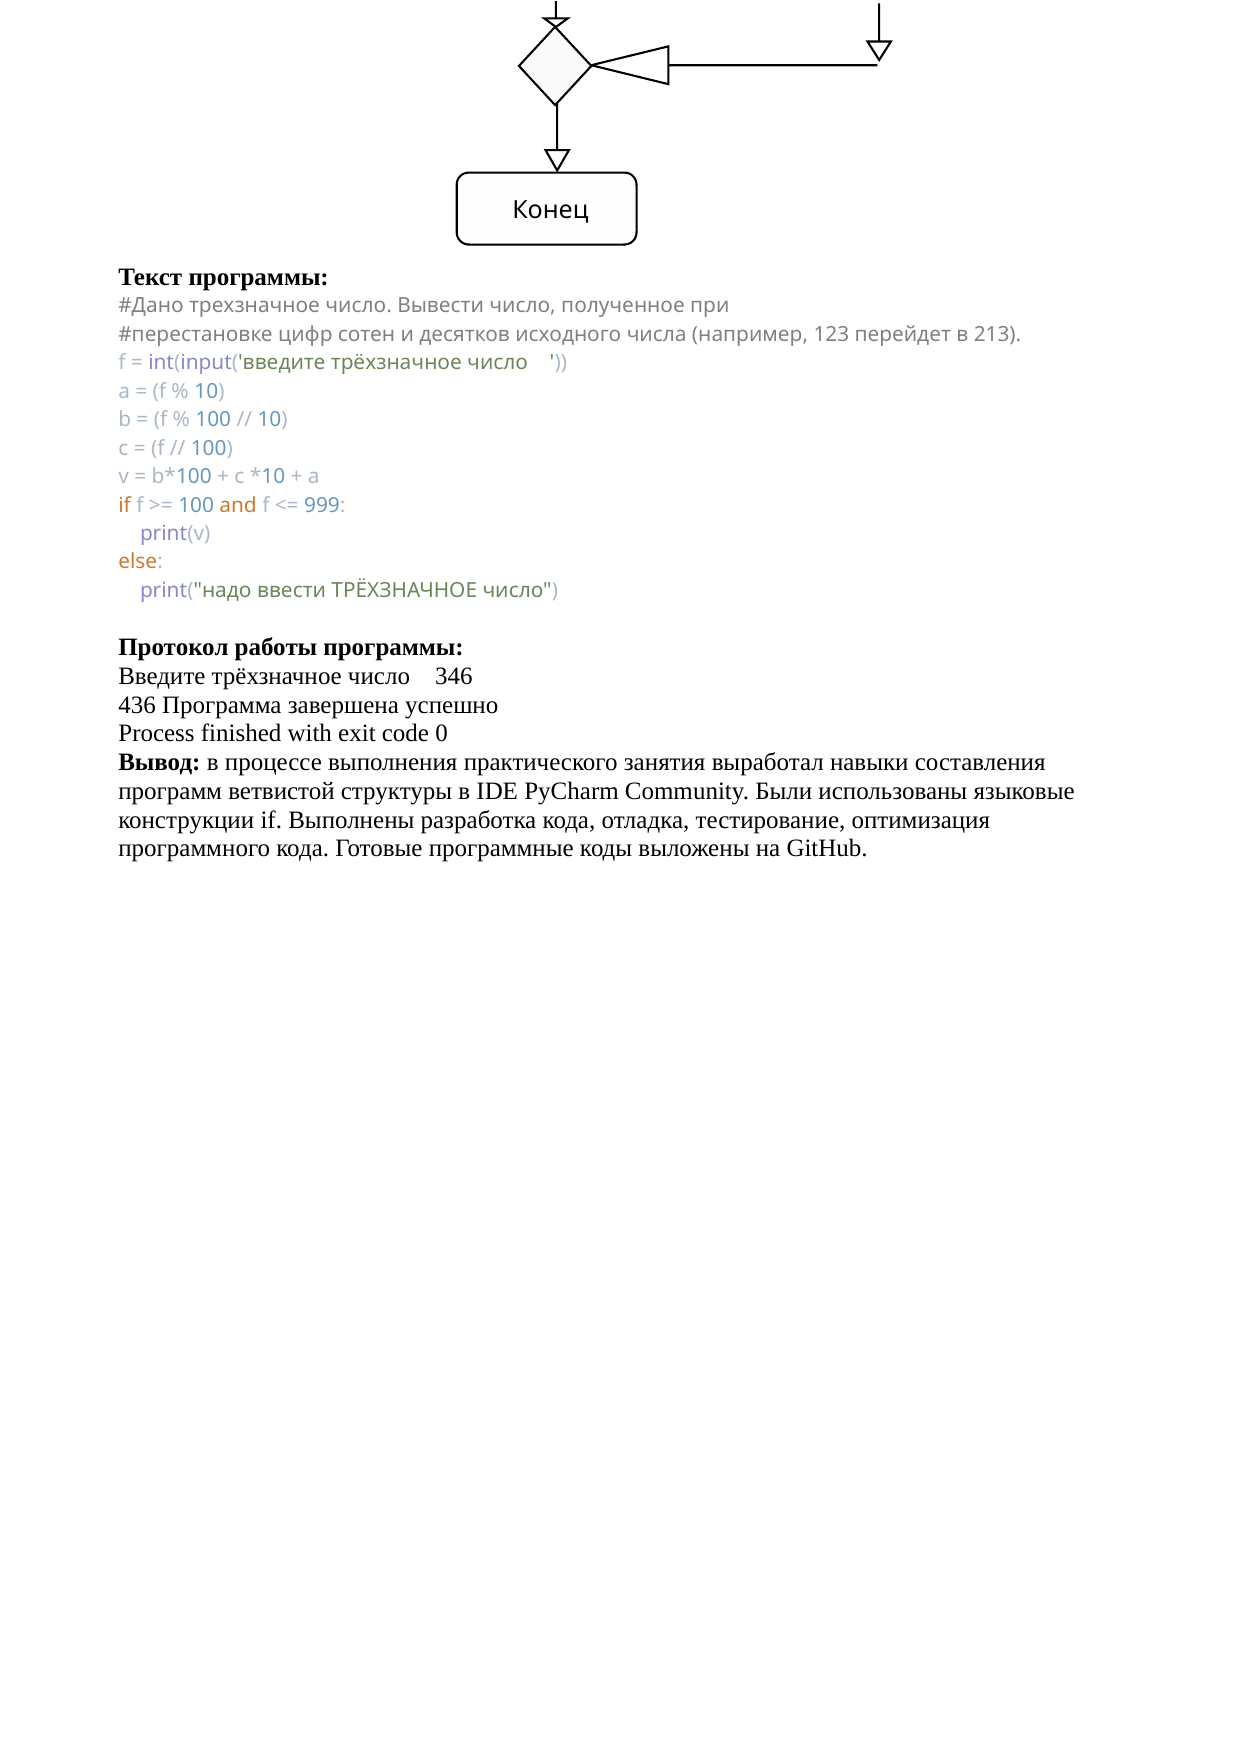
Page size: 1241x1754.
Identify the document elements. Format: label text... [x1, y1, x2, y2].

text Протокол работы программы: [118, 632, 1122, 661]
text Process finished with exit code 0 [118, 718, 1122, 747]
text #Дано трехзначное число. Вывести число, полученное при #перестановке цифр сотен и десятков исходного числа (например, 123 перейдет в 213). f = int(input('введите трёхзначное число ')) a = (f % 10) b = (f % 100 // 10) c = (f // 100) v = b*100 + c *10 + a if f >= 100 and f <= 999: print(v) else: print("надо ввести ТРЁХЗНАЧНОЕ число") [118, 291, 1122, 603]
text Введите трёхзначное число 346 [118, 661, 1122, 690]
text Вывод: в процессе выполнения практического занятия выработал навыки составления программ ветвистой структуры в IDE PyCharm Community. Были использованы языковые конструкции if. Выполнены разработка кода, отладка, тестирование, оптимизация программного кода. Готовые программные коды выложены на GitHub. [118, 747, 1122, 862]
text 436 Программа завершена успешно [118, 690, 1122, 718]
text Текст программы: [118, 262, 1122, 291]
